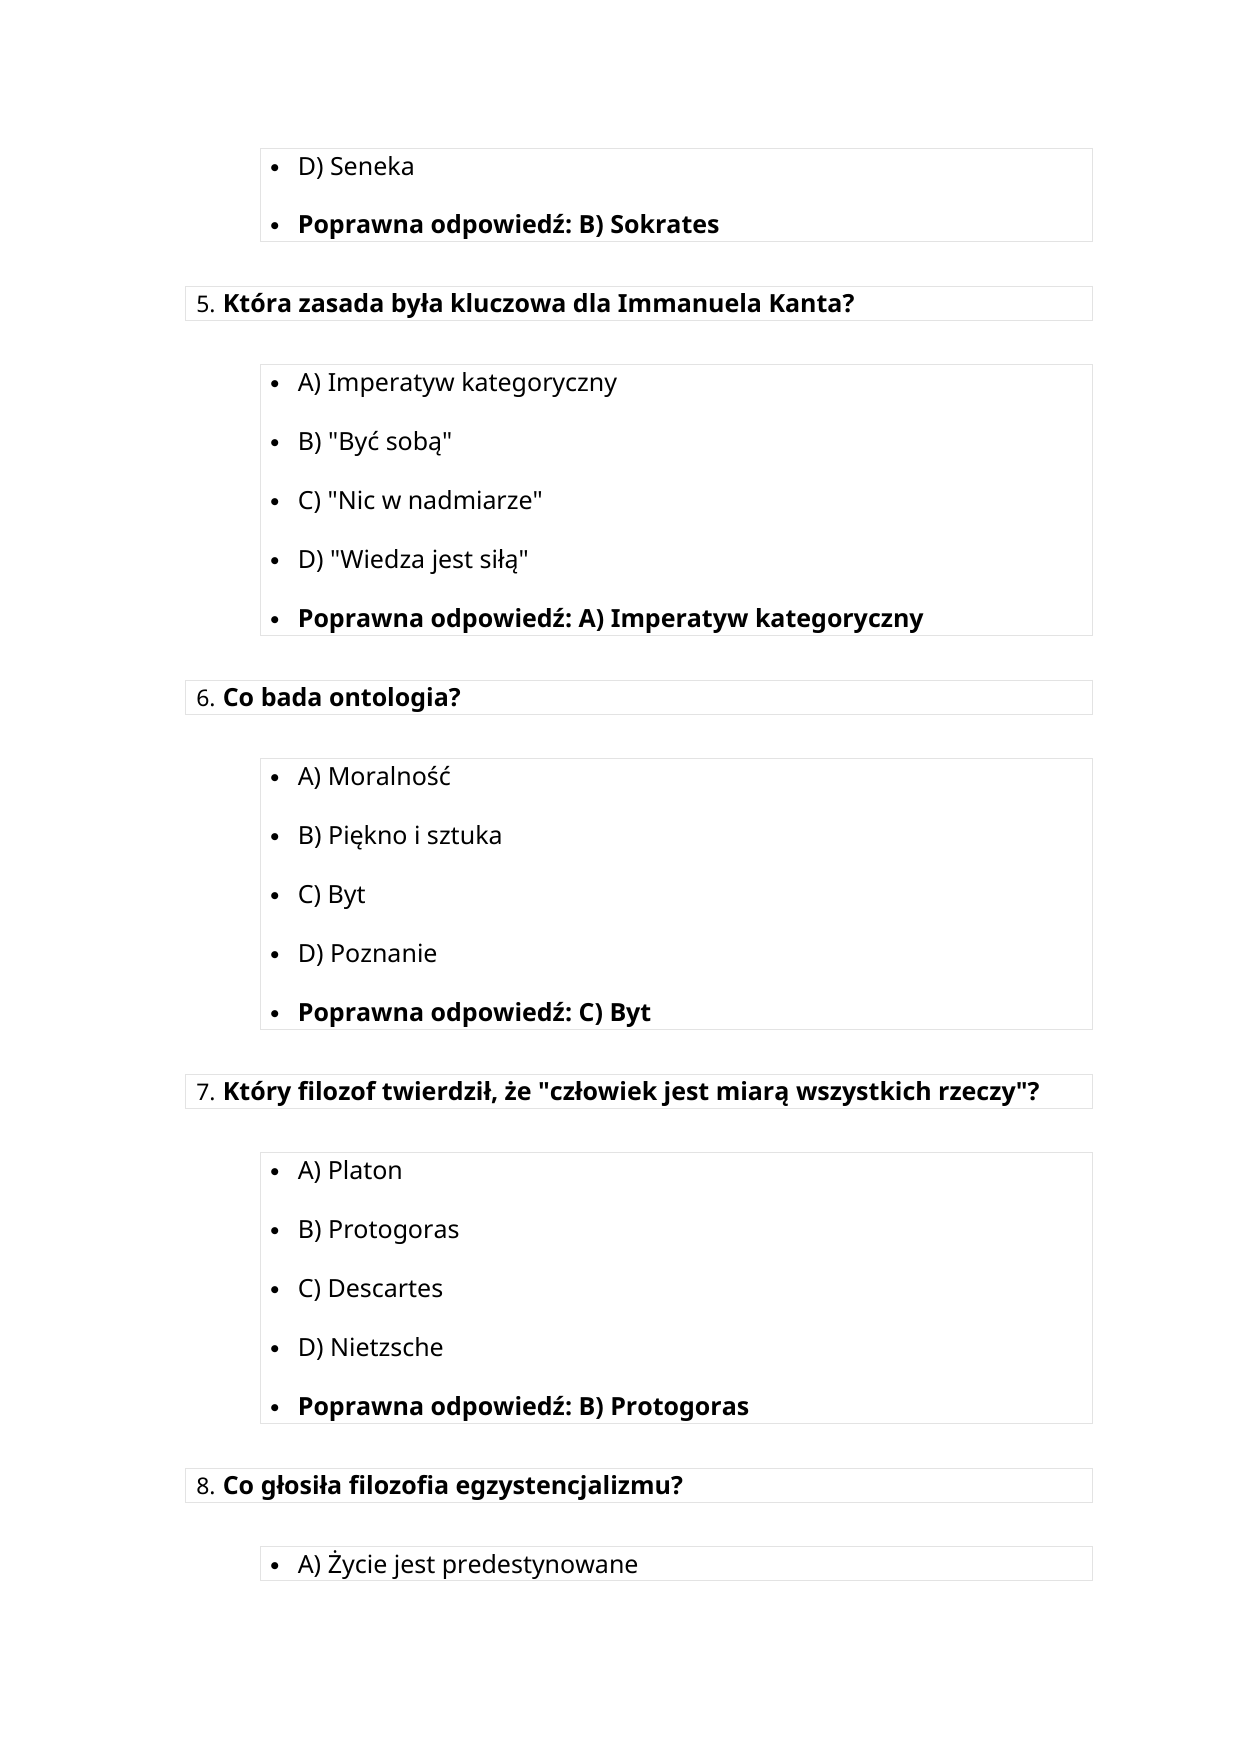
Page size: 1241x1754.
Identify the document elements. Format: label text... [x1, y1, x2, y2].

list Poprawna odpowiedź: B) Protogoras [261, 1388, 1092, 1423]
list Co głosiła filozofia egzystencjalizmu? [186, 1469, 1092, 1502]
list Poprawna odpowiedź: C) Byt [261, 994, 1092, 1029]
list B) Protogoras [261, 1211, 1092, 1246]
list A) Imperatyw kategoryczny [261, 365, 1092, 399]
list Który filozof twierdził, że "człowiek jest miarą wszystkich rzeczy"? [186, 1075, 1092, 1108]
list D) Nietzsche [261, 1329, 1092, 1364]
list C) Byt [261, 876, 1092, 911]
list D) Seneka [261, 149, 1092, 182]
list Która zasada była kluczowa dla Immanuela Kanta? [186, 287, 1092, 320]
list B) Piękno i sztuka [261, 817, 1092, 852]
list C) Descartes [261, 1270, 1092, 1305]
list D) "Wiedza jest siłą" [261, 542, 1092, 576]
list Poprawna odpowiedź: B) Sokrates [261, 207, 1092, 241]
list C) "Nic w nadmiarze" [261, 482, 1092, 517]
list A) Moralność [261, 759, 1092, 793]
list Co bada ontologia? [186, 681, 1092, 714]
list Poprawna odpowiedź: A) Imperatyw kategoryczny [261, 601, 1092, 635]
list A) Życie jest predestynowane [261, 1547, 1092, 1580]
list A) Platon [261, 1153, 1092, 1187]
list D) Poznanie [261, 936, 1092, 970]
list B) "Być sobą" [261, 423, 1092, 458]
